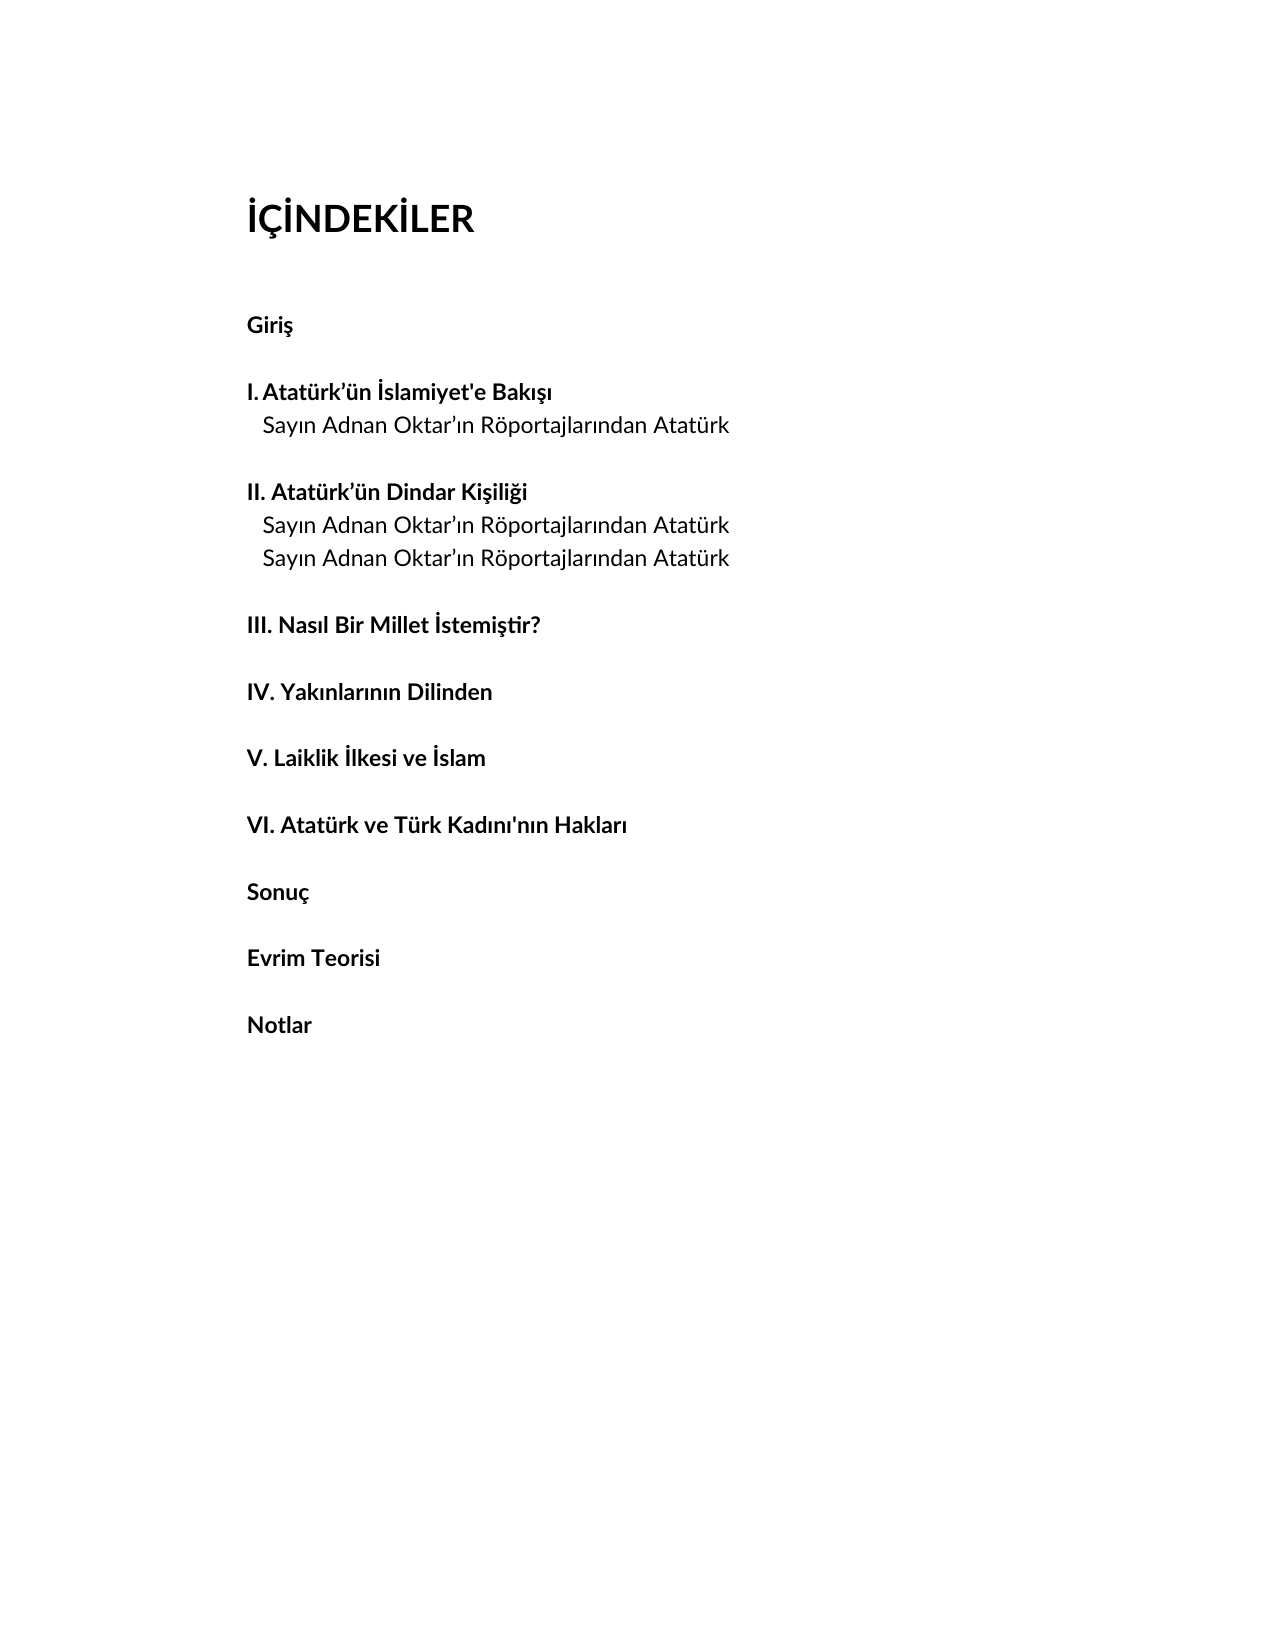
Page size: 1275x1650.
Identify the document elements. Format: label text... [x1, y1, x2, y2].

text V. Laiklik İlkesi ve İslam [187, 740, 1070, 773]
text IV. Yakınlarının Dilinden [187, 673, 1070, 707]
text Sonuç [187, 873, 1070, 907]
text Sayın Adnan Oktar’ın Röportajlarından Atatürk [187, 407, 1070, 440]
text Sayın Adnan Oktar’ın Röportajlarından Atatürk [187, 540, 1070, 573]
text VI. Atatürk ve Türk Kadını'nın Hakları [187, 807, 1070, 840]
text Evrim Teorisi [187, 940, 1070, 973]
text Notlar [187, 1007, 1070, 1040]
text II. Atatürk’ün Dindar Kişiliği [187, 473, 1070, 507]
text III. Nasıl Bir Millet İstemiştir? [187, 607, 1070, 640]
text I. Atatürk’ün İslamiyet'e Bakışı [187, 373, 1070, 407]
text İÇİNDEKİLER [187, 195, 1070, 240]
text Sayın Adnan Oktar’ın Röportajlarından Atatürk [187, 507, 1070, 540]
text Giriş [187, 307, 1070, 340]
